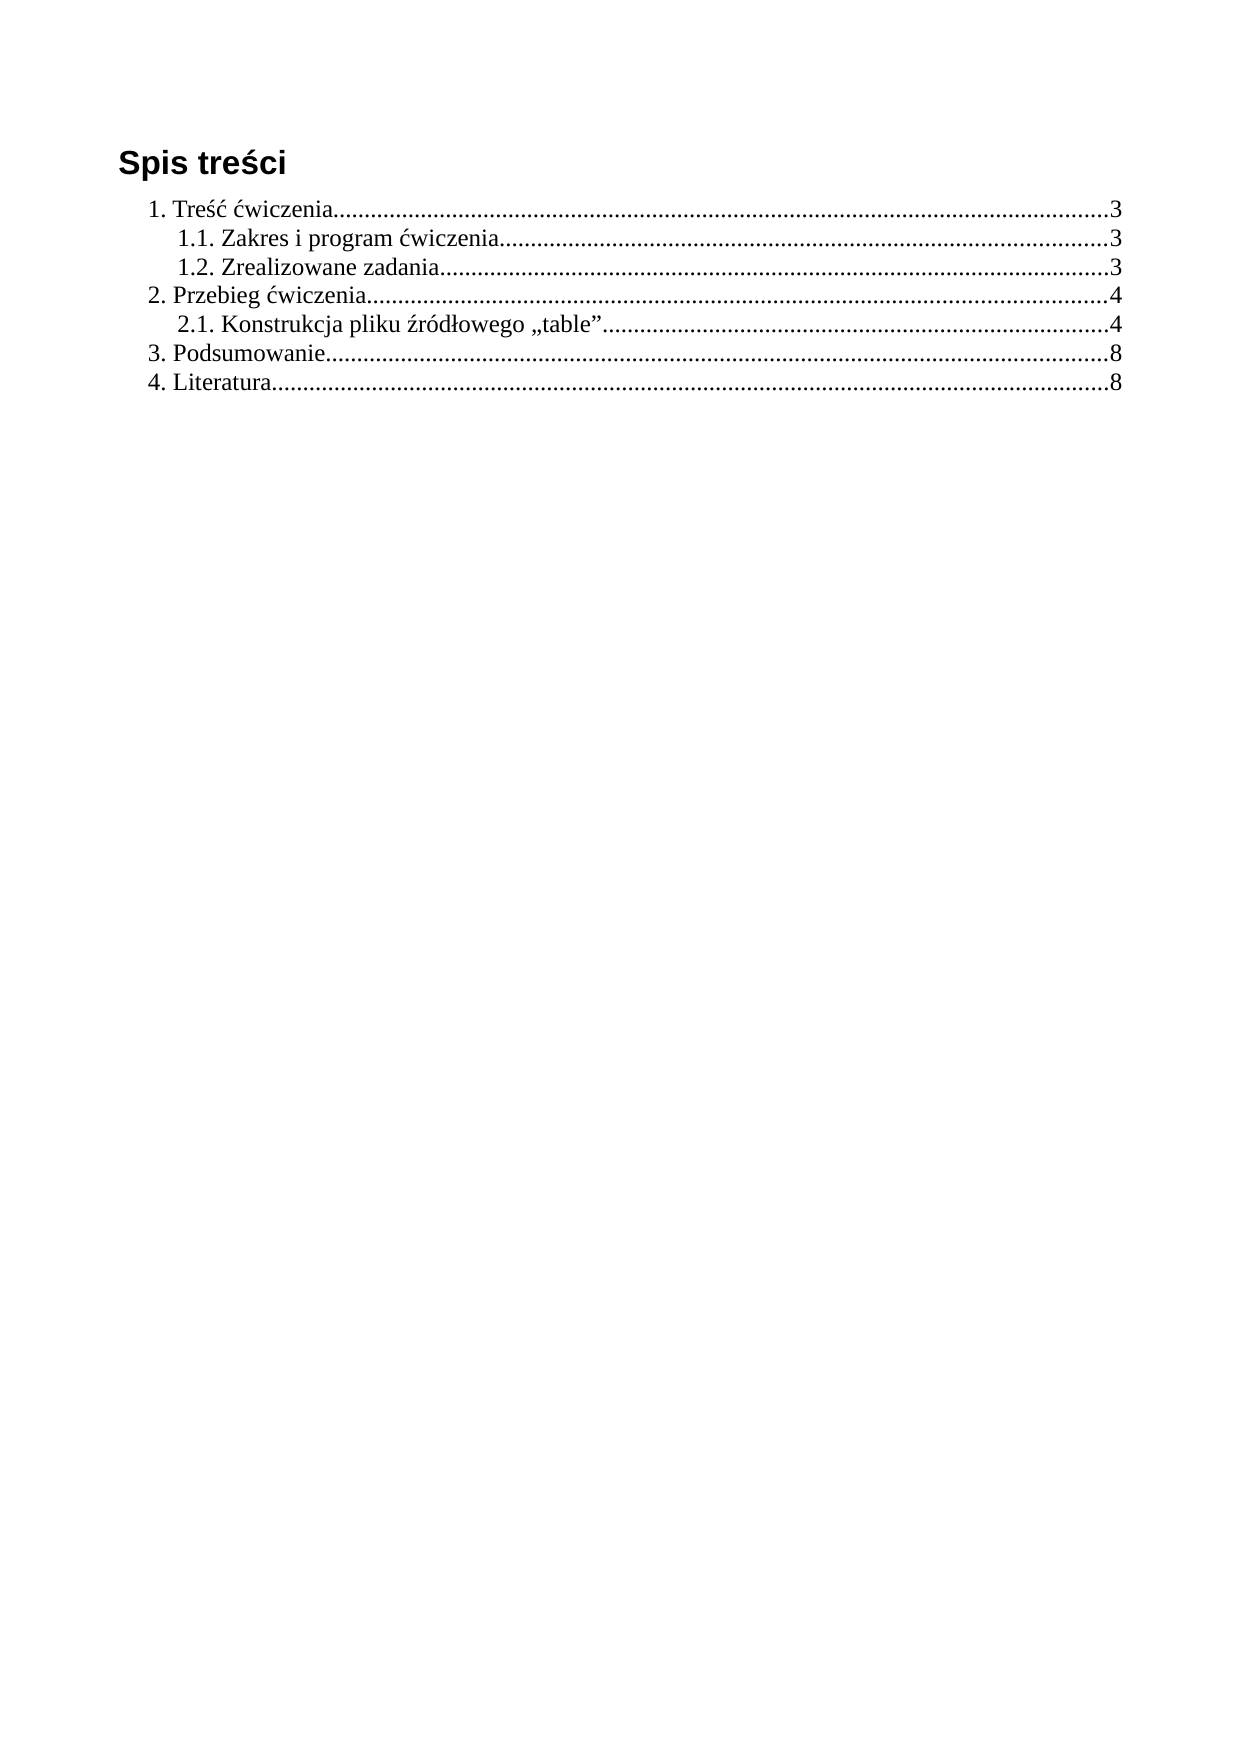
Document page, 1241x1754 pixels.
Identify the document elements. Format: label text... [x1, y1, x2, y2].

text 2.1. Konstrukcja pliku źródłowego „table” 4 [177, 309, 1122, 338]
text 2. Przebieg ćwiczenia 4 [148, 280, 1122, 309]
text 1.1. Zakres i program ćwiczenia 3 [177, 223, 1122, 252]
text 1.2. Zrealizowane zadania 3 [177, 252, 1122, 280]
subtitle Spis treści [118, 143, 1122, 182]
text 4. Literatura 8 [148, 367, 1122, 395]
text 3. Podsumowanie 8 [148, 338, 1122, 367]
text 1. Treść ćwiczenia 3 [148, 194, 1122, 223]
